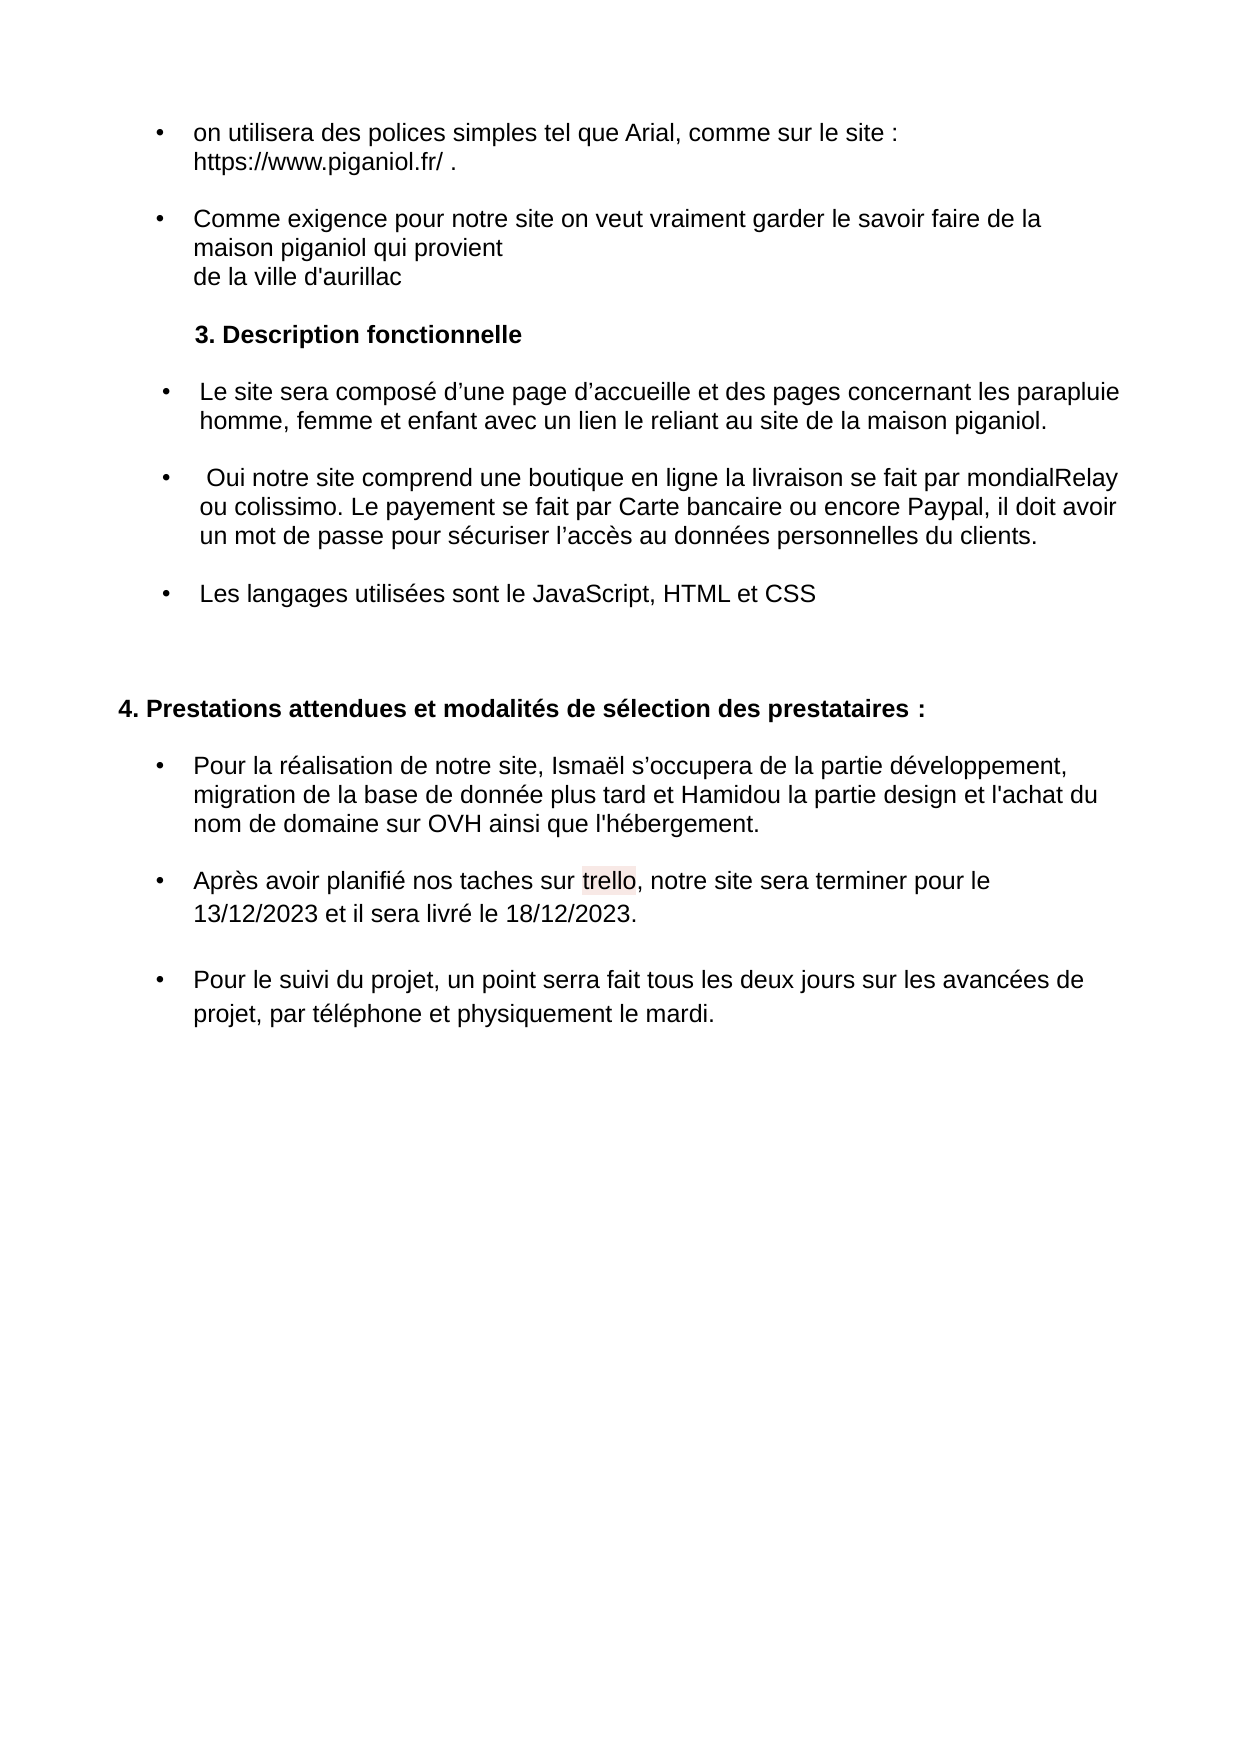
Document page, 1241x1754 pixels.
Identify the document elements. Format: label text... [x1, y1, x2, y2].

text 4. Prestations attendues et modalités de sélection des prestataires : [118, 694, 1122, 722]
list Pour la réalisation de notre site, Ismaël s’occupera de la partie développement, migration de la base de donnée plus tard et Hamidou la partie design et l'achat du nom de domaine sur OVH ainsi que l'hébergement. [156, 751, 1122, 837]
list de la ville d'aurillac [156, 262, 1122, 291]
list Oui notre site comprend une boutique en ligne la livraison se fait par mondialRelay ou colissimo. Le payement se fait par Carte bancaire ou encore Paypal, il doit avoir un mot de passe pour sécuriser l’accès au données personnelles du clients. [162, 463, 1122, 550]
list on utilisera des polices simples tel que Arial, comme sur le site : https://www.piganiol.fr/ . [156, 118, 1122, 176]
list Après avoir planifié nos taches sur trello, notre site sera terminer pour le 13/12/2023 et il sera livré le 18/12/2023. [156, 866, 1122, 928]
list Les langages utilisées sont le JavaScript, HTML et CSS [162, 578, 1122, 607]
list Comme exigence pour notre site on veut vraiment garder le savoir faire de la maison piganiol qui provient [156, 204, 1122, 262]
text 3. Description fonctionnelle [118, 319, 1122, 348]
list Le site sera composé d’une page d’accueille et des pages concernant les parapluie homme, femme et enfant avec un lien le reliant au site de la maison piganiol. [162, 377, 1122, 435]
list Pour le suivi du projet, un point serra fait tous les deux jours sur les avancées de projet, par téléphone et physiquement le mardi. [156, 965, 1122, 1027]
